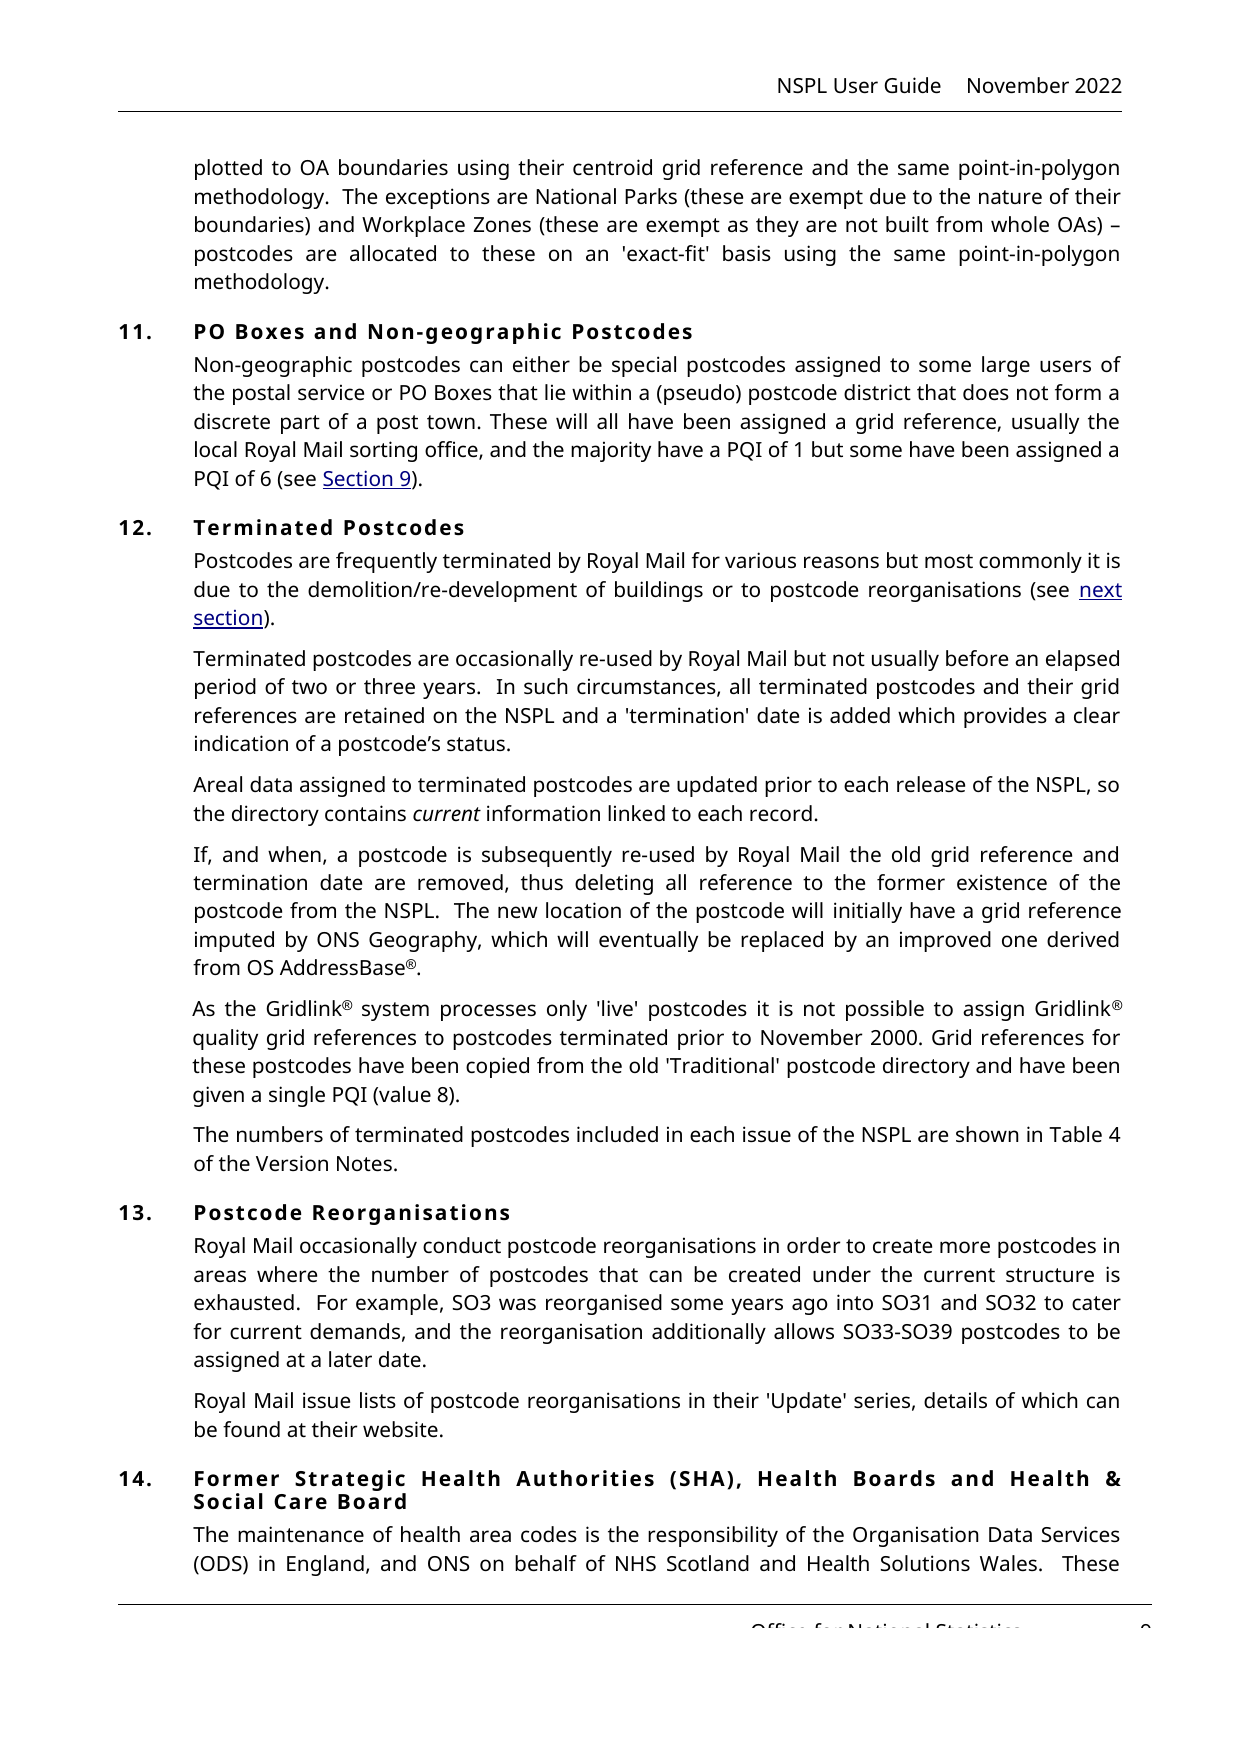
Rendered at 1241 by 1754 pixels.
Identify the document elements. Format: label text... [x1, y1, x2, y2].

text Royal Mail occasionally conduct postcode reorganisations in order to create more postcodes in areas where the number of postcodes that can be created under the current structure is exhausted. For example, SO3 was reorganised some years ago into SO31 and SO32 to cater for current demands, and the reorganisation additionally allows SO33-SO39 postcodes to be assigned at a later date. [193, 1232, 1122, 1374]
text If, and when, a postcode is subsequently re-used by Royal Mail the old grid reference and termination date are removed, thus deleting all reference to the former existence of the postcode from the NSPL. The new location of the postcode will initially have a grid reference imputed by ONS Geography, which will eventually be replaced by an improved one derived from OS AddressBase. [193, 840, 1122, 982]
subtitle 14. Former Strategic Health Authorities (SHA), Health Boards and Health & Social Care Board [118, 1468, 1122, 1514]
text Areal data assigned to terminated postcodes are updated prior to each release of the NSPL, so the directory contains current information linked to each record. [193, 770, 1122, 827]
text Royal Mail issue lists of postcode reorganisations in their 'Update' series, details of which can be found at their website. [193, 1386, 1122, 1443]
subtitle 13. Postcode Reorganisations [118, 1202, 1122, 1225]
subtitle 12. Terminated Postcodes [118, 517, 1122, 540]
text Postcodes are frequently terminated by Royal Mail for various reasons but most commonly it is due to the demolition/re-development of buildings or to postcode reorganisations (see next section). [193, 546, 1122, 632]
text As the Gridlink system processes only 'live' postcodes it is not possible to assign Gridlink quality grid references to postcodes terminated prior to November 2000. Grid references for these postcodes have been copied from the old 'Traditional' postcode directory and have been given a single PQI (value 8). [192, 994, 1122, 1108]
text Terminated postcodes are occasionally re-used by Royal Mail but not usually before an elapsed period of two or three years. In such circumstances, all terminated postcodes and their grid references are retained on the NSPL and a 'termination' date is added which provides a clear indication of a postcode’s status. [193, 644, 1122, 758]
text plotted to OA boundaries using their centroid grid reference and the same point-in-polygon methodology. The exceptions are National Parks (these are exempt due to the nature of their boundaries) and Workplace Zones (these are exempt as they are not built from whole OAs) – postcodes are allocated to these on an 'exact-fit' basis using the same point-in-polygon methodology. [193, 153, 1122, 296]
text The numbers of terminated postcodes included in each issue of the NSPL are shown in Table 4 of the Version Notes. [193, 1121, 1122, 1177]
text Non-geographic postcodes can either be special postcodes assigned to some large users of the postal service or PO Boxes that lie within a (pseudo) postcode district that does not form a discrete part of a post town. These will all have been assigned a grid reference, usually the local Royal Mail sorting office, and the majority have a PQI of 1 but some have been assigned a PQI of 6 (see Section 9). [193, 350, 1122, 492]
subtitle 11. PO Boxes and Non-geographic Postcodes [118, 321, 1122, 344]
text The maintenance of health area codes is the responsibility of the Organisation Data Services (ODS) in England, and ONS on behalf of NHS Scotland and Health Solutions Wales. These [193, 1520, 1122, 1577]
